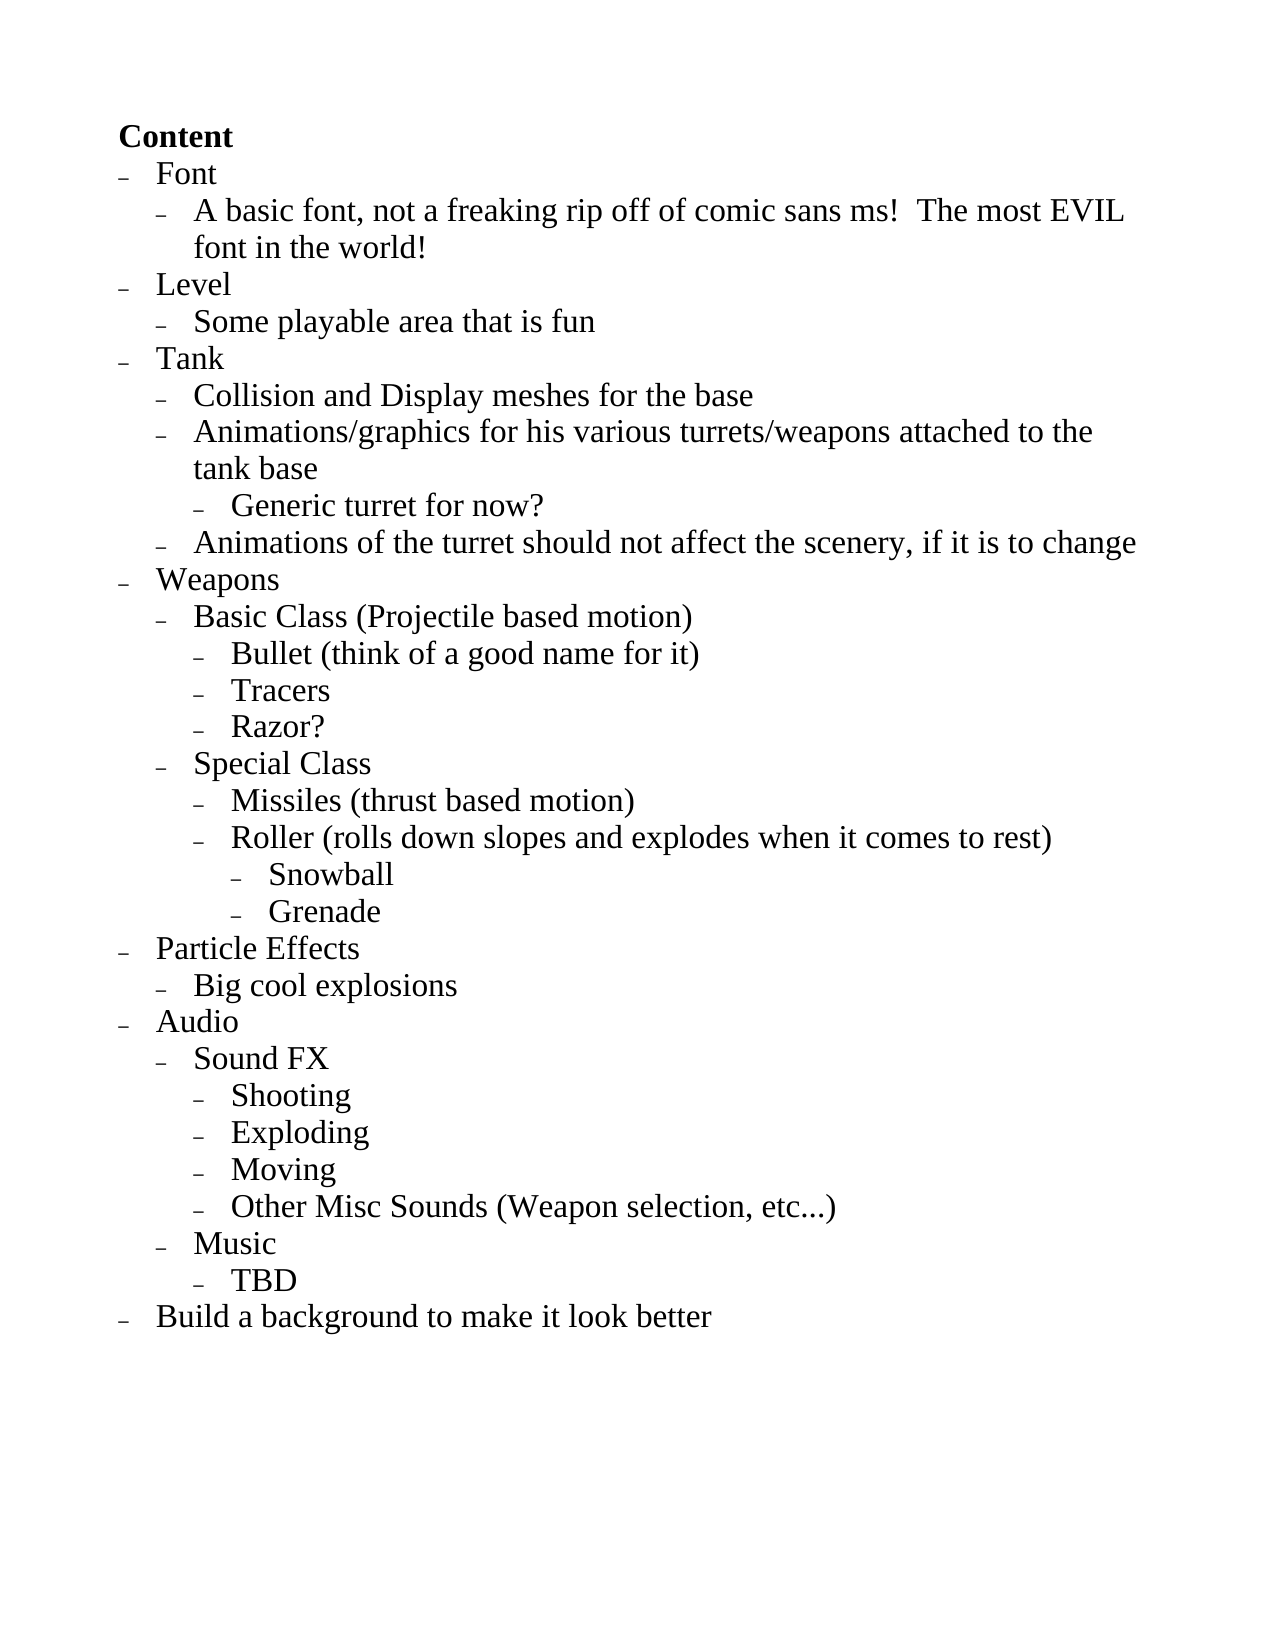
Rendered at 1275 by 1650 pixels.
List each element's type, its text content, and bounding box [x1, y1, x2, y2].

list Generic turret for now? [193, 487, 1157, 524]
list Tracers [193, 671, 1157, 708]
list Moving [193, 1151, 1157, 1187]
list Animations of the turret should not affect the scenery, if it is to change [156, 524, 1157, 561]
list Other Misc Sounds (Weapon selection, etc...) [193, 1187, 1157, 1224]
list Exploding [193, 1114, 1157, 1151]
list Level [118, 266, 1157, 302]
list TBD [193, 1261, 1157, 1298]
list A basic font, not a freaking rip off of comic sans ms! The most EVIL font in the world! [156, 192, 1157, 266]
list Tank [118, 339, 1157, 376]
list Missiles (thrust based motion) [193, 782, 1157, 819]
list Big cool explosions [156, 966, 1157, 1003]
list Shooting [193, 1077, 1157, 1114]
list Special Class [156, 745, 1157, 782]
list Snowball [231, 856, 1157, 892]
list Roller (rolls down slopes and explodes when it comes to rest) [193, 819, 1157, 856]
list Audio [118, 1003, 1157, 1040]
list Font [118, 155, 1157, 192]
list Razor? [193, 708, 1157, 745]
text Content [118, 118, 1157, 155]
list Grenade [231, 892, 1157, 929]
list Animations/graphics for his various turrets/weapons attached to the tank base [156, 413, 1157, 487]
list Bullet (think of a good name for it) [193, 634, 1157, 671]
list Collision and Display meshes for the base [156, 376, 1157, 413]
list Sound FX [156, 1040, 1157, 1077]
list Music [156, 1224, 1157, 1261]
list Basic Class (Projectile based motion) [156, 597, 1157, 634]
list Some playable area that is fun [156, 302, 1157, 339]
list Particle Effects [118, 929, 1157, 966]
list Weapons [118, 561, 1157, 597]
list Build a background to make it look better [118, 1298, 1157, 1335]
